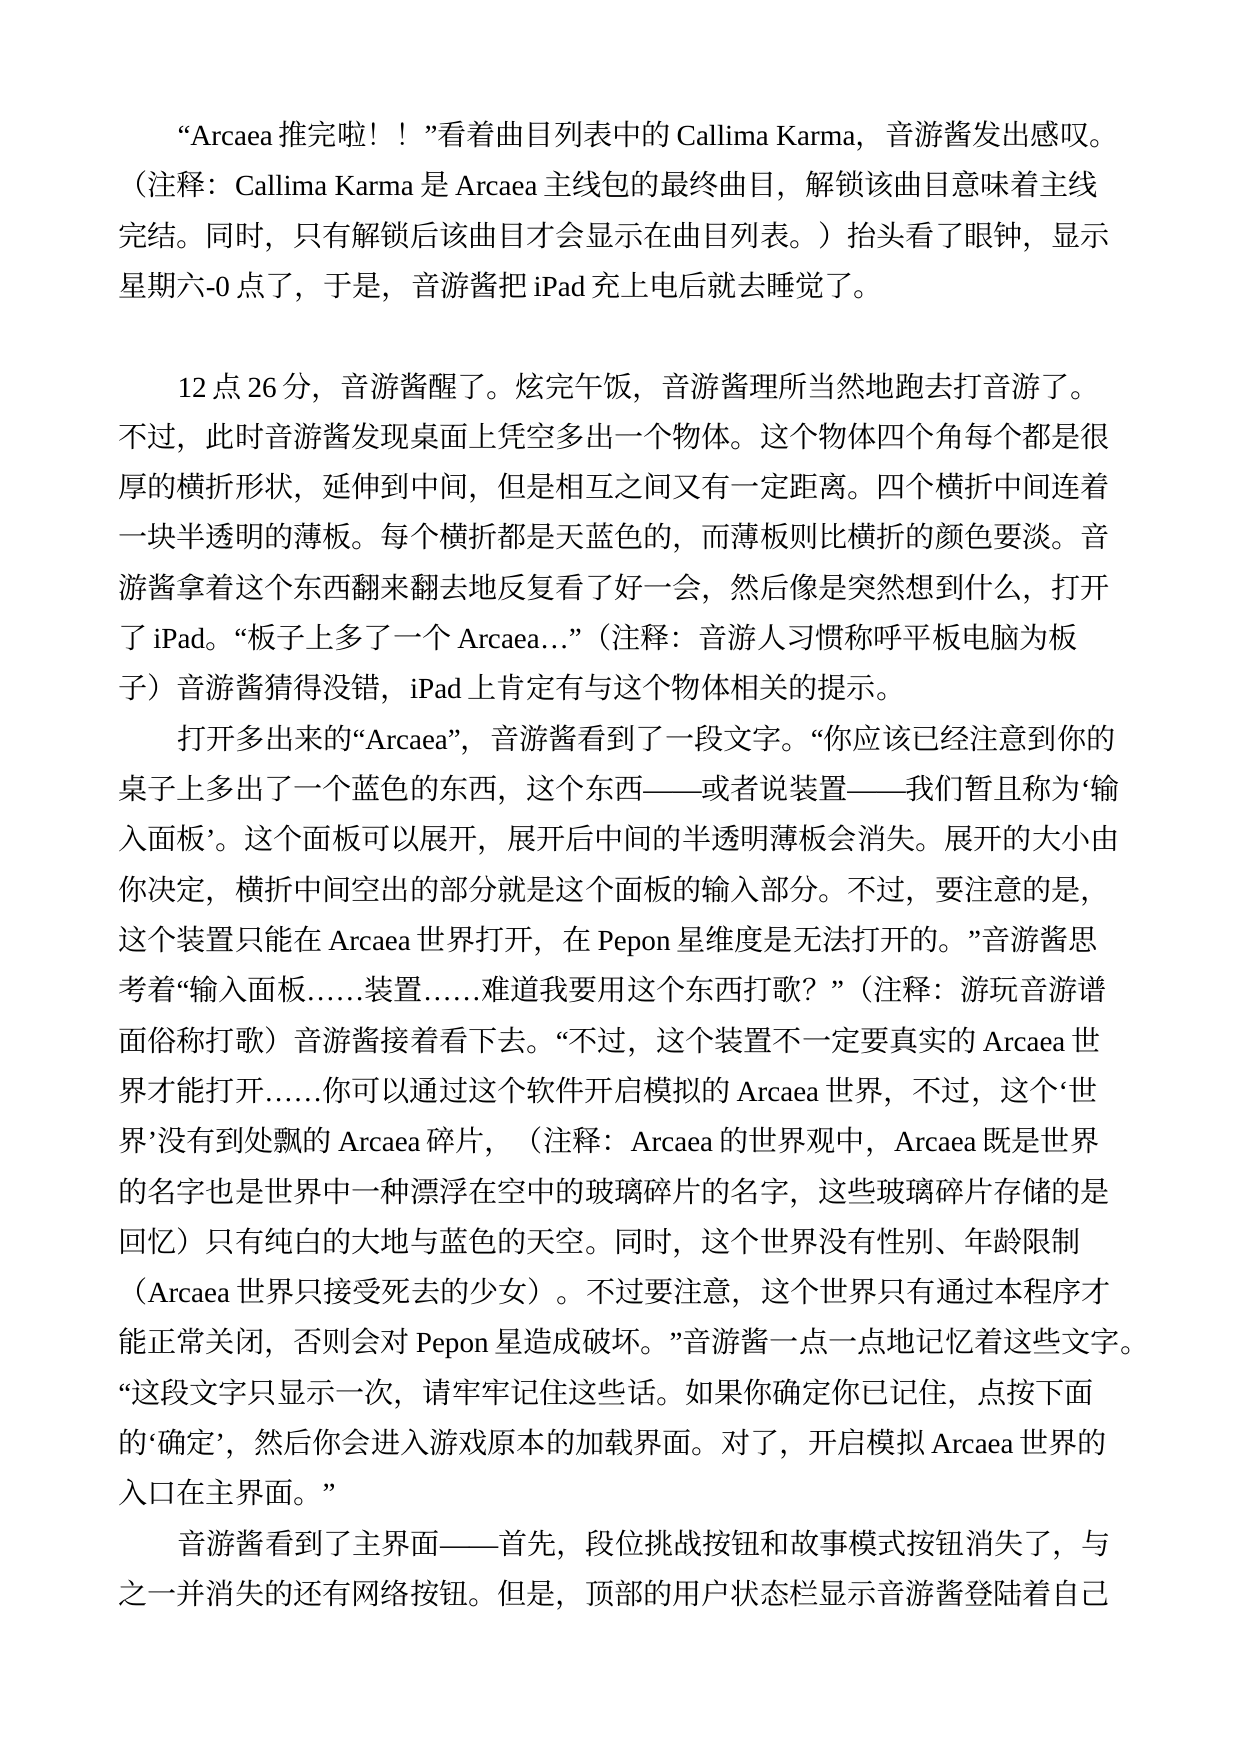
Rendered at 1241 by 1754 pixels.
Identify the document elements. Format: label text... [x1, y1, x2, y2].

text 打开多出来的“Arcaea”，音游酱看到了一段文字。“你应该已经注意到你的桌子上多出了一个蓝色的东西，这个东西——或者说装置——我们暂且称为‘输入面板’。这个面板可以展开，展开后中间的半透明薄板会消失。展开的大小由你决定，横折中间空出的部分就是这个面板的输入部分。不过，要注意的是，这个装置只能在Arcaea世界打开，在Pepon星维度是无法打开的。”音游酱思考着“输入面板……装置……难道我要用这个东西打歌？”（注释：游玩音游谱面俗称打歌）音游酱接着看下去。“不过，这个装置不一定要真实的Arcaea世界才能打开……你可以通过这个软件开启模拟的Arcaea世界，不过，这个‘世界’没有到处飘的Arcaea碎片，（注释：Arcaea的世界观中，Arcaea既是世界的名字也是世界中一种漂浮在空中的玻璃碎片的名字，这些玻璃碎片存储的是回忆）只有纯白的大地与蓝色的天空。同时，这个世界没有性别、年龄限制（Arcaea世界只接受死去的少女）。不过要注意，这个世界只有通过本程序才能正常关闭，否则会对Pepon星造成破坏。”音游酱一点一点地记忆着这些文字。“这段文字只显示一次，请牢牢记住这些话。如果你确定你已记住，点按下面的‘确定’，然后你会进入游戏原本的加载界面。对了，开启模拟Arcaea世界的入口在主界面。” [118, 722, 1122, 1510]
text 音游酱看到了主界面——首先，段位挑战按钮和故事模式按钮消失了，与之一并消失的还有网络按钮。但是，顶部的用户状态栏显示音游酱登陆着自己的号，并且，搭档切换功能可以正常使用，搭档技能看起来也未被上锁。然后，音游酱发现世界模式的剩余体力显示不见了（注释：世界模式有点类似某些游戏的通行证系统，体力是按时间恢复的一种东西，游玩世界模式俗称爬梯，需要消耗体力）。“总之……先看看关卡有什么变化吧”音游酱想着，点击了开始游戏。意外地，软件没有反应。音游酱疑惑了一阵，“该不会要进模拟世界？”他又想，然后点击了世界模式按钮。 [118, 1527, 1122, 1611]
text 12点26分，音游酱醒了。炫完午饭，音游酱理所当然地跑去打音游了。不过，此时音游酱发现桌面上凭空多出一个物体。这个物体四个角每个都是很厚的横折形状，延伸到中间，但是相互之间又有一定距离。四个横折中间连着一块半透明的薄板。每个横折都是天蓝色的，而薄板则比横折的颜色要淡。音游酱拿着这个东西翻来翻去地反复看了好一会，然后像是突然想到什么，打开了iPad。“板子上多了一个Arcaea…”（注释：音游人习惯称呼平板电脑为板子）音游酱猜得没错，iPad上肯定有与这个物体相关的提示。 [118, 370, 1122, 705]
text “Arcaea推完啦！！”看着曲目列表中的Callima Karma，音游酱发出感叹。（注释：Callima Karma是Arcaea主线包的最终曲目，解锁该曲目意味着主线完结。同时，只有解锁后该曲目才会显示在曲目列表。）抬头看了眼钟，显示星期六-0点了，于是，音游酱把iPad充上电后就去睡觉了。 [118, 118, 1122, 303]
